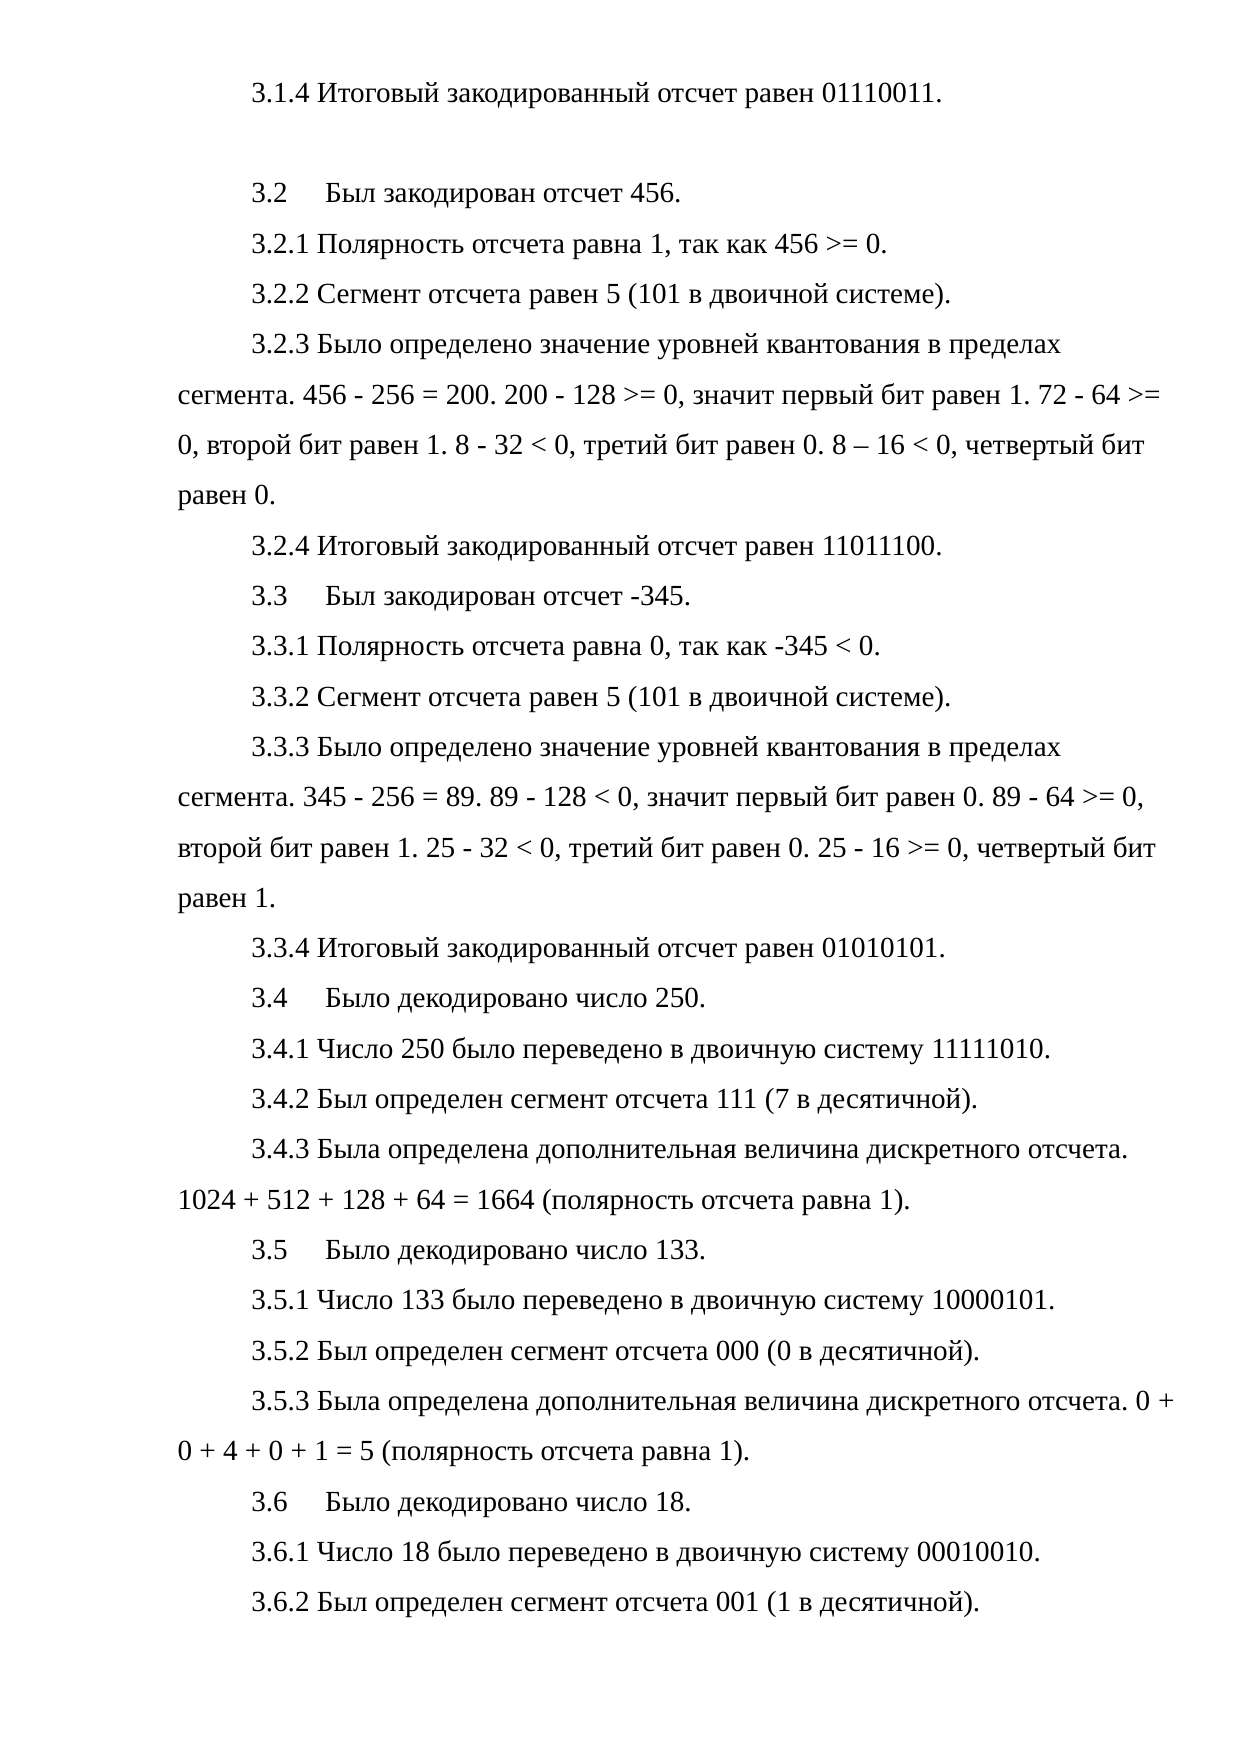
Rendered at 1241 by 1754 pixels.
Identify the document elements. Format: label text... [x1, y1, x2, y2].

list Итоговый закодированный отсчет равен 01110011. [177, 75, 1181, 108]
list Было декодировано число 250. [177, 981, 1181, 1014]
list Число 18 было переведено в двоичную систему 00010010. [177, 1534, 1181, 1568]
list Полярность отсчета равна 0, так как -345 < 0. [177, 628, 1181, 662]
list Был закодирован отсчет 456. [177, 176, 1181, 209]
list Была определена дополнительная величина дискретного отсчета. 0 + 0 + 4 + 0 + 1 = 5 (полярность отсчета равна 1). [177, 1383, 1181, 1467]
list Полярность отсчета равна 1, так как 456 >= 0. [177, 226, 1181, 259]
list Сегмент отсчета равен 5 (101 в двоичной системе). [177, 276, 1181, 310]
list Был определен сегмент отсчета 111 (7 в десятичной). [177, 1081, 1181, 1115]
list Было декодировано число 18. [177, 1484, 1181, 1517]
list Был определен сегмент отсчета 001 (1 в десятичной). [177, 1584, 1181, 1618]
list Был закодирован отсчет -345. [177, 578, 1181, 612]
list Число 133 было переведено в двоичную систему 10000101. [177, 1282, 1181, 1316]
list Итоговый закодированный отсчет равен 11011100. [177, 528, 1181, 561]
list Было декодировано число 133. [177, 1232, 1181, 1266]
list Было определено значение уровней квантования в пределах сегмента. 456 - 256 = 200. 200 - 128 >= 0, значит первый бит равен 1. 72 - 64 >= 0, второй бит равен 1. 8 - 32 < 0, третий бит равен 0. 8 – 16 < 0, четвертый бит равен 0. [177, 327, 1181, 511]
list Было определено значение уровней квантования в пределах сегмента. 345 - 256 = 89. 89 - 128 < 0, значит первый бит равен 0. 89 - 64 >= 0, второй бит равен 1. 25 - 32 < 0, третий бит равен 0. 25 - 16 >= 0, четвертый бит равен 1. [177, 729, 1181, 913]
list Была определена дополнительная величина дискретного отсчета. 1024 + 512 + 128 + 64 = 1664 (полярность отсчета равна 1). [177, 1132, 1181, 1215]
list Итоговый закодированный отсчет равен 01010101. [177, 930, 1181, 964]
list Сегмент отсчета равен 5 (101 в двоичной системе). [177, 679, 1181, 712]
list Число 250 было переведено в двоичную систему 11111010. [177, 1031, 1181, 1064]
list Был определен сегмент отсчета 000 (0 в десятичной). [177, 1333, 1181, 1366]
